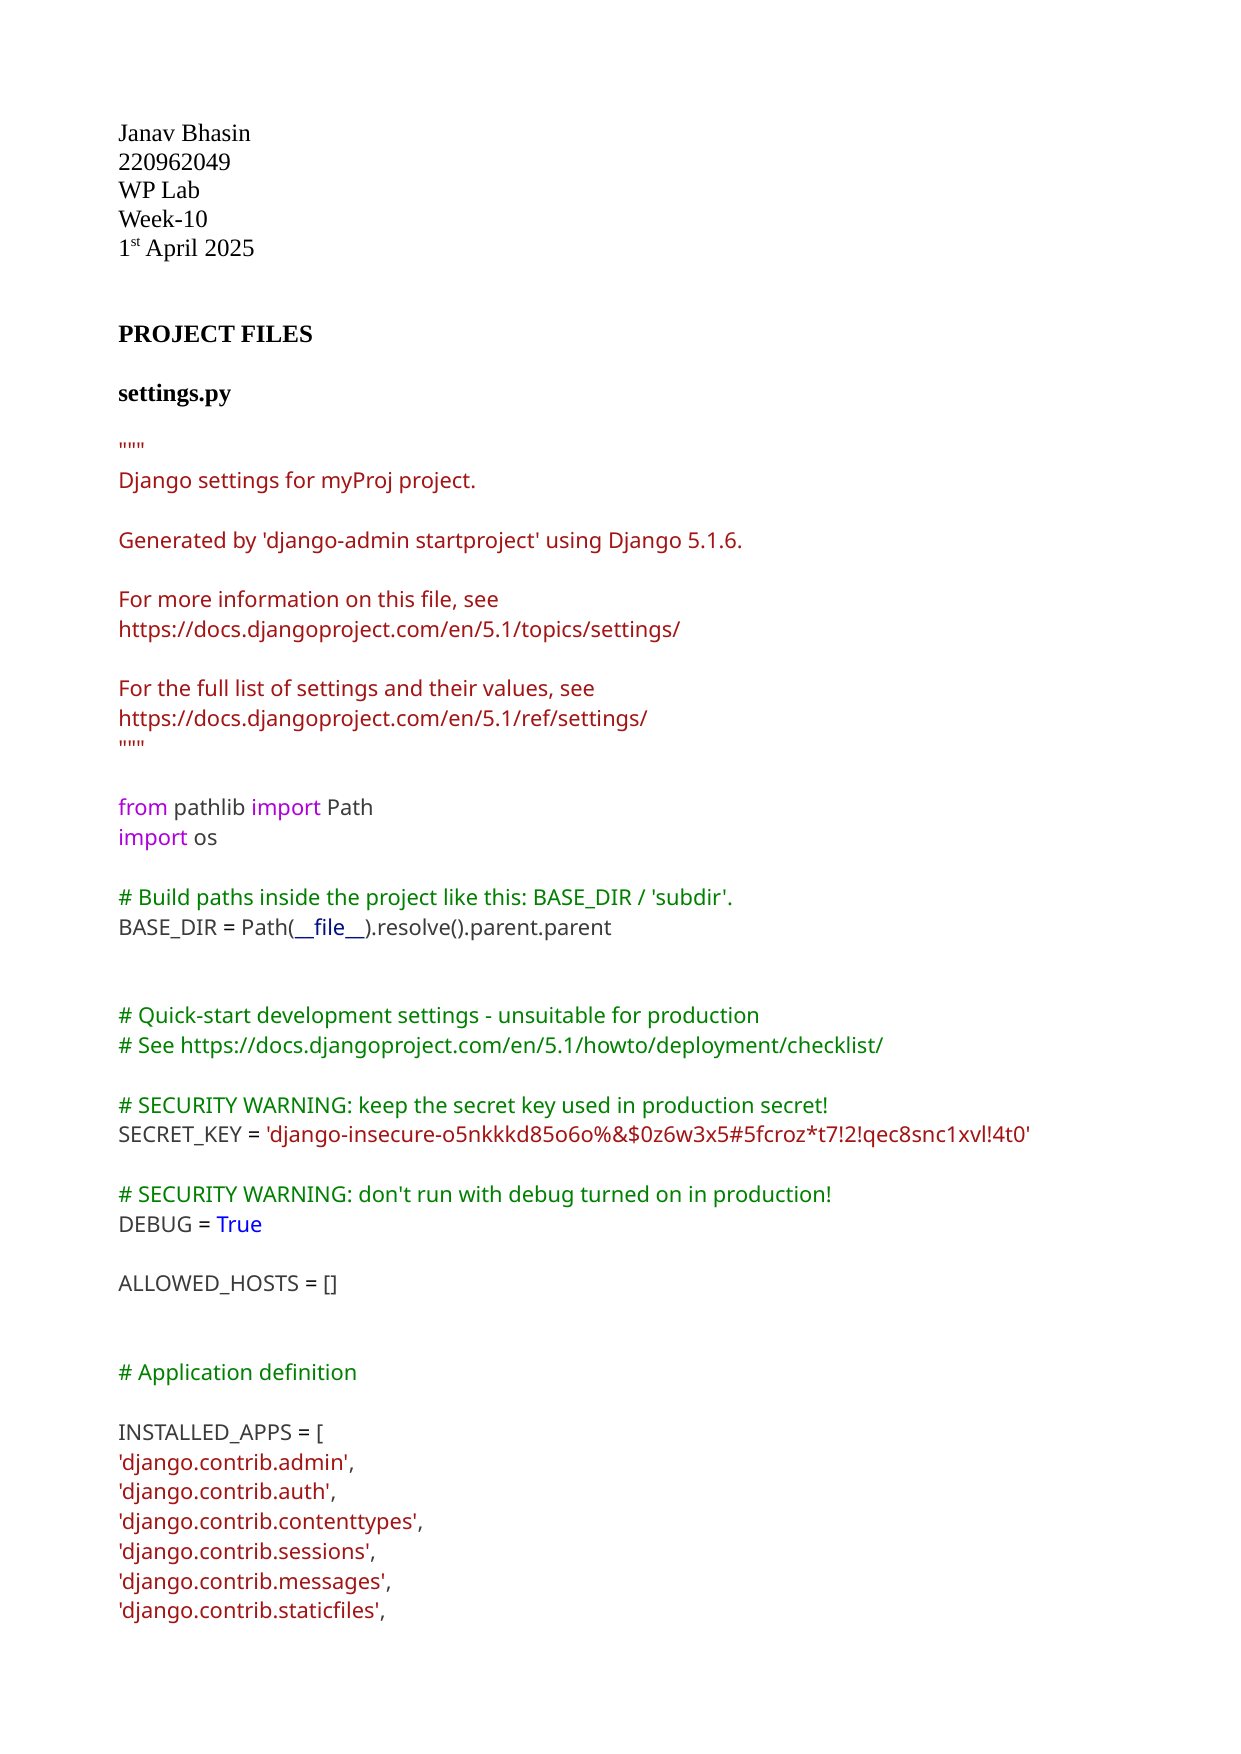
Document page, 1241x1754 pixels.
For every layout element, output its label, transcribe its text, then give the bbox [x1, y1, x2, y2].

text For more information on this file, see [118, 584, 1122, 614]
text # Application definition [118, 1357, 1122, 1387]
text ALLOWED_HOSTS = [] [118, 1268, 1122, 1298]
text 1st April 2025 [118, 233, 1122, 262]
text # Quick-start development settings - unsuitable for production [118, 1000, 1122, 1030]
text INSTALLED_APPS = [ [118, 1417, 1122, 1446]
text 'django.contrib.staticfiles', [118, 1595, 1122, 1625]
text 'django.contrib.messages', [118, 1566, 1122, 1595]
text PROJECT FILES [118, 319, 1122, 348]
text import os [118, 822, 1122, 852]
text """ [118, 733, 1122, 763]
text https://docs.djangoproject.com/en/5.1/topics/settings/ [118, 614, 1122, 644]
text For the full list of settings and their values, see [118, 673, 1122, 703]
text # See https://docs.djangoproject.com/en/5.1/howto/deployment/checklist/ [118, 1030, 1122, 1060]
text 'django.contrib.auth', [118, 1476, 1122, 1506]
text 'django.contrib.admin', [118, 1446, 1122, 1476]
text 'django.contrib.contenttypes', [118, 1506, 1122, 1536]
text # SECURITY WARNING: don't run with debug turned on in production! [118, 1179, 1122, 1209]
text SECRET_KEY = 'django-insecure-o5nkkkd85o6o%&$0z6w3x5#5fcroz*t7!2!qec8snc1xvl!4t0' [118, 1119, 1122, 1149]
text Django settings for myProj project. [118, 465, 1122, 495]
text WP Lab [118, 176, 1122, 204]
text 220962049 [118, 147, 1122, 176]
text https://docs.djangoproject.com/en/5.1/ref/settings/ [118, 703, 1122, 733]
text settings.py [118, 377, 1122, 407]
text # SECURITY WARNING: keep the secret key used in production secret! [118, 1090, 1122, 1119]
text 'django.contrib.sessions', [118, 1536, 1122, 1566]
text """ [118, 435, 1122, 465]
text from pathlib import Path [118, 792, 1122, 822]
text BASE_DIR = Path(__file__).resolve().parent.parent [118, 911, 1122, 941]
text Janav Bhasin [118, 118, 1122, 147]
text DEBUG = True [118, 1209, 1122, 1238]
text Generated by 'django-admin startproject' using Django 5.1.6. [118, 524, 1122, 554]
text # Build paths inside the project like this: BASE_DIR / 'subdir'. [118, 882, 1122, 911]
text Week-10 [118, 204, 1122, 233]
